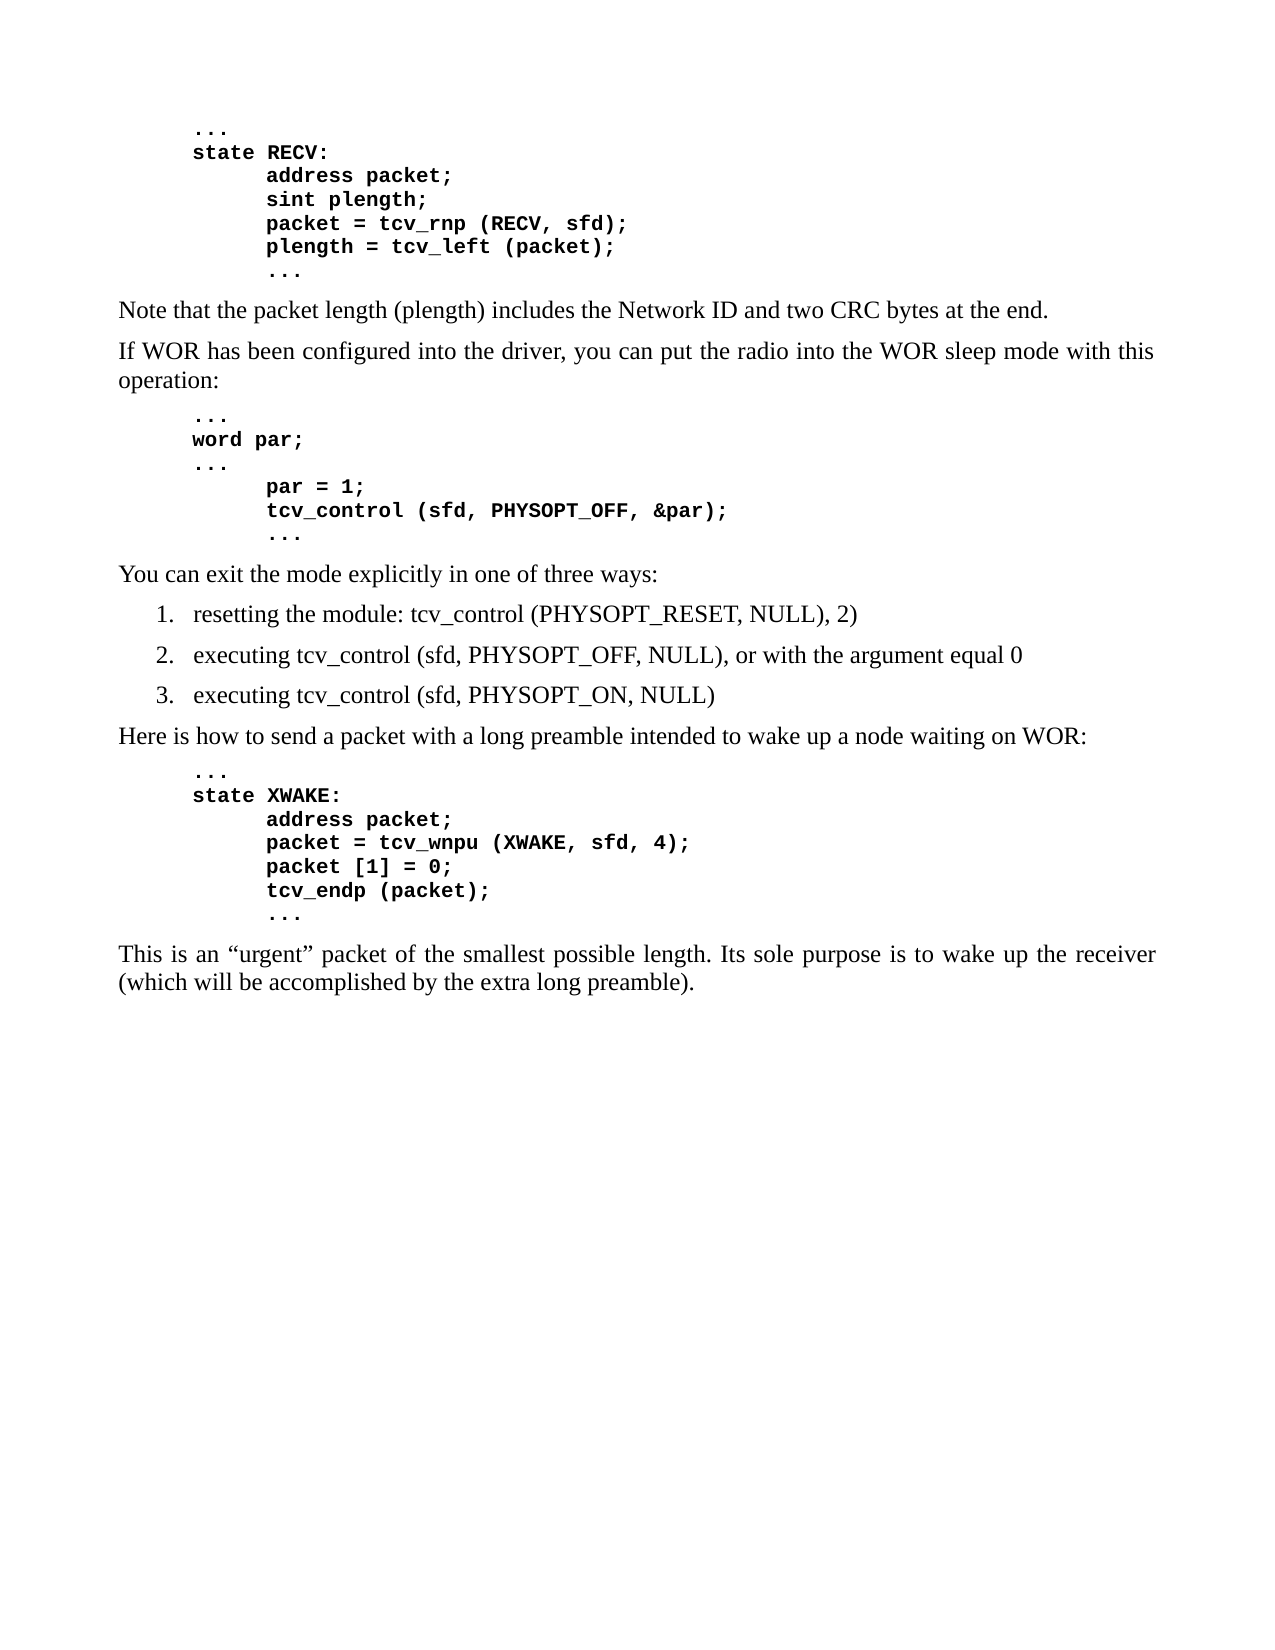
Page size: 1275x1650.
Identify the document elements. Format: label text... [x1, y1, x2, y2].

text state XWAKE: [118, 785, 1157, 809]
text You can exit the mode explicitly in one of three ways: [118, 559, 1157, 588]
text tcv_endp (packet); [118, 880, 1157, 903]
text word par; [118, 429, 1157, 452]
list executing tcv_control (sfd, PHYSOPT_ON, NULL) [156, 680, 1157, 709]
text packet = tcv_rnp (RECV, sfd); [118, 213, 1157, 236]
list resetting the module: tcv_control (PHYSOPT_RESET, NULL), 2) [156, 599, 1157, 628]
text Note that the packet length (plength) includes the Network ID and two CRC bytes at the end. [118, 295, 1157, 324]
text plength = tcv_left (packet); [118, 236, 1157, 260]
text address packet; [118, 809, 1157, 832]
text packet = tcv_wnpu (XWAKE, sfd, 4); [118, 832, 1157, 856]
list executing tcv_control (sfd, PHYSOPT_OFF, NULL), or with the argument equal 0 [156, 640, 1157, 669]
text par = 1; [118, 476, 1157, 500]
text ... [118, 452, 1157, 476]
text ... [118, 405, 1157, 429]
text packet [1] = 0; [118, 856, 1157, 880]
text address packet; [118, 165, 1157, 189]
text state RECV: [118, 142, 1157, 165]
text If WOR has been configured into the driver, you can put the radio into the WOR sleep mode with this operation: [118, 336, 1157, 393]
text This is an “urgent” packet of the smallest possible length. Its sole purpose is to wake up the receiver (which will be accomplished by the extra long preamble). [118, 939, 1157, 996]
text ... [118, 903, 1157, 927]
text ... [118, 761, 1157, 785]
text Here is how to send a packet with a long preamble intended to wake up a node waiting on WOR: [118, 721, 1157, 750]
text tcv_control (sfd, PHYSOPT_OFF, &par); [118, 500, 1157, 523]
text ... [118, 118, 1157, 142]
text ... [118, 523, 1157, 547]
text ... [118, 260, 1157, 284]
text sint plength; [118, 189, 1157, 213]
